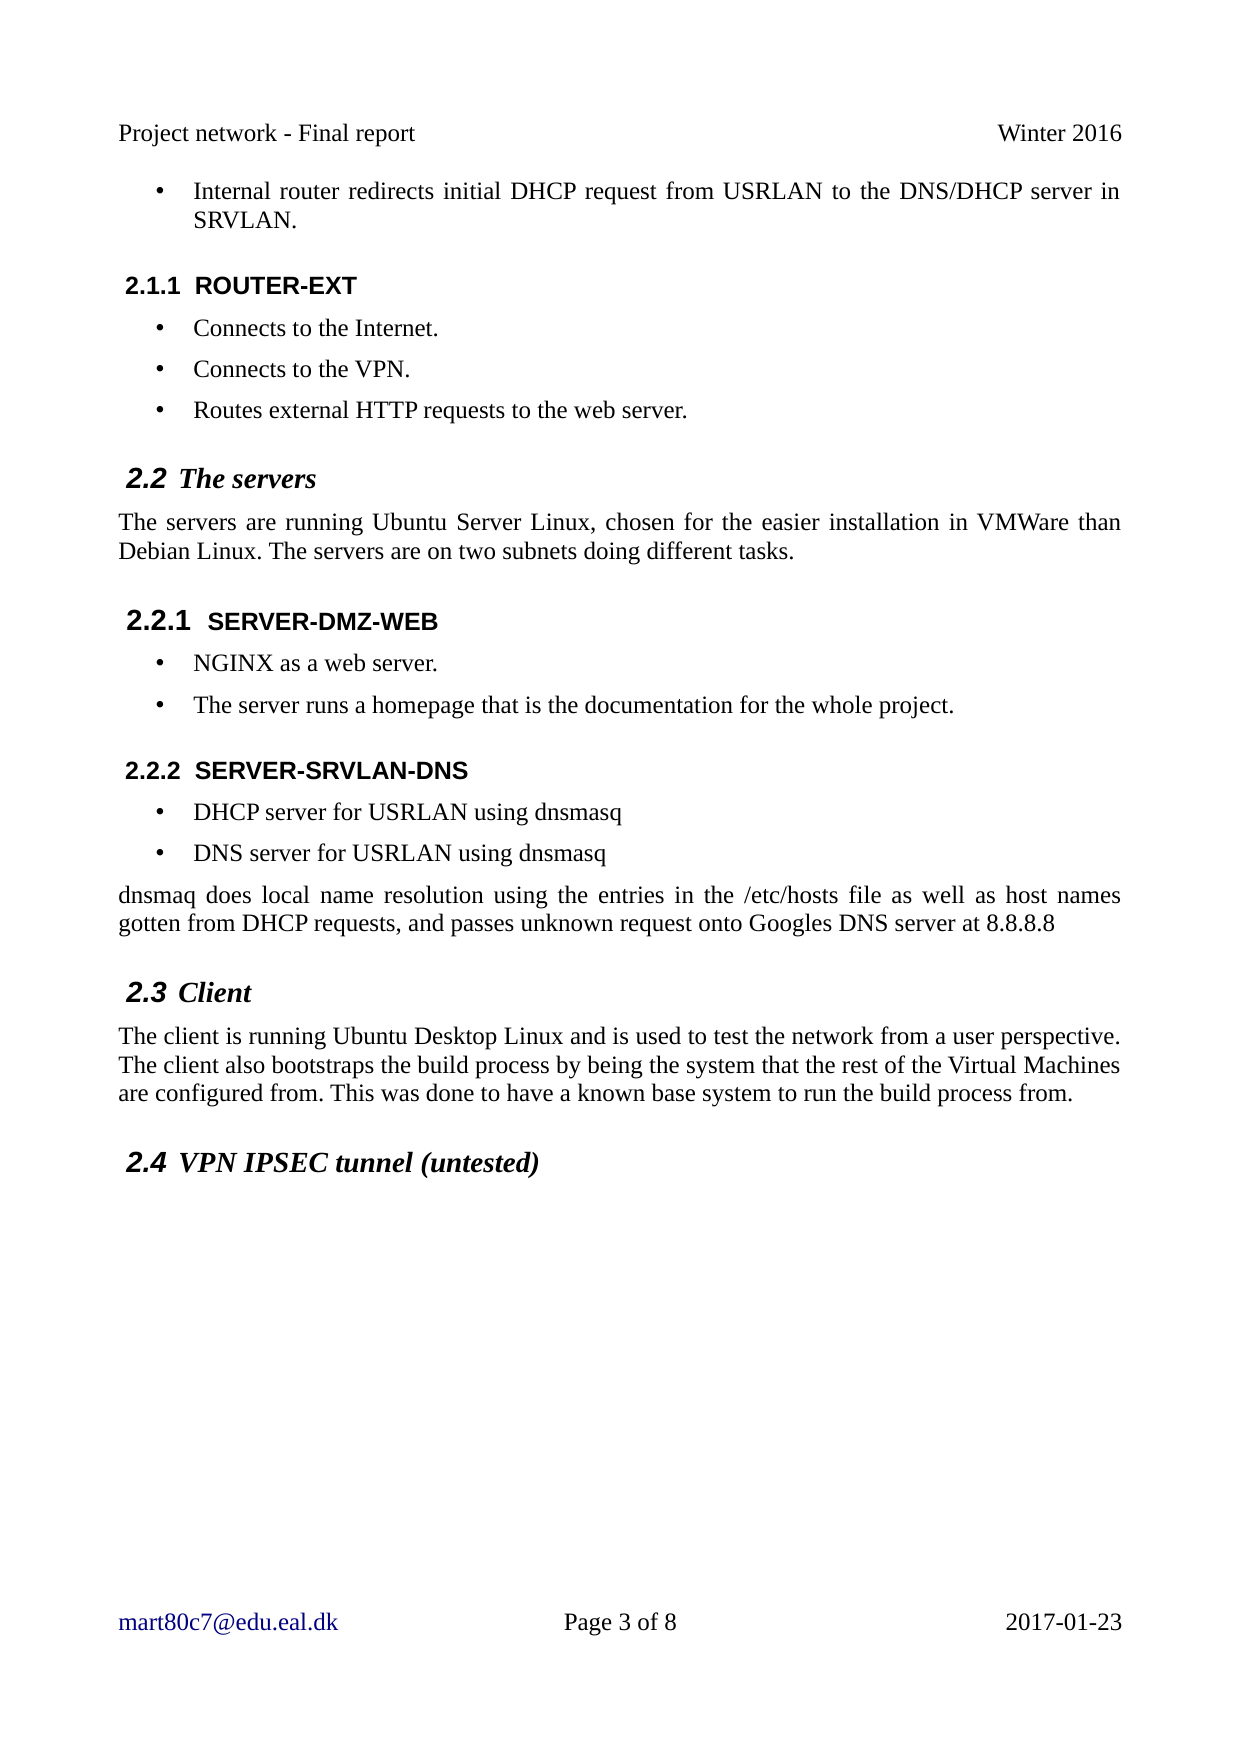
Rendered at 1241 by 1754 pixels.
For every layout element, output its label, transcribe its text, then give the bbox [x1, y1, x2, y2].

list DNS server for USRLAN using dnsmasq [156, 838, 1122, 867]
list Routes external HTTP requests to the web server. [156, 395, 1122, 424]
text dnsmaq does local name resolution using the entries in the /etc/hosts file as well as host names gotten from DHCP requests, and passes unknown request onto Googles DNS server at 8.8.8.8 [118, 880, 1122, 937]
list NGINX as a web server. [156, 648, 1122, 677]
subtitle Client [118, 975, 1122, 1008]
list Connects to the Internet. [156, 313, 1122, 341]
list Internal router redirects initial DHCP request from USRLAN to the DNS/DHCP server in SRVLAN. [156, 176, 1122, 234]
subtitle ROUTER-EXT [118, 271, 1122, 300]
list The server runs a homepage that is the documentation for the whole project. [156, 690, 1122, 718]
list DHCP server for USRLAN using dnsmasq [156, 797, 1122, 826]
subtitle SERVER-SRVLAN-DNS [118, 756, 1122, 785]
subtitle VPN IPSEC tunnel (untested) [118, 1145, 1122, 1178]
list Connects to the VPN. [156, 354, 1122, 383]
subtitle SERVER-DMZ-WEB [118, 602, 1122, 636]
text The servers are running Ubuntu Server Linux, chosen for the easier installation in VMWare than Debian Linux. The servers are on two subnets doing different tasks. [118, 507, 1122, 565]
subtitle The servers [118, 461, 1122, 495]
text The client is running Ubuntu Desktop Linux and is used to test the network from a user perspective. The client also bootstraps the build process by being the system that the rest of the Virtual Machines are configured from. This was done to have a known base system to run the build process from. [118, 1021, 1122, 1107]
